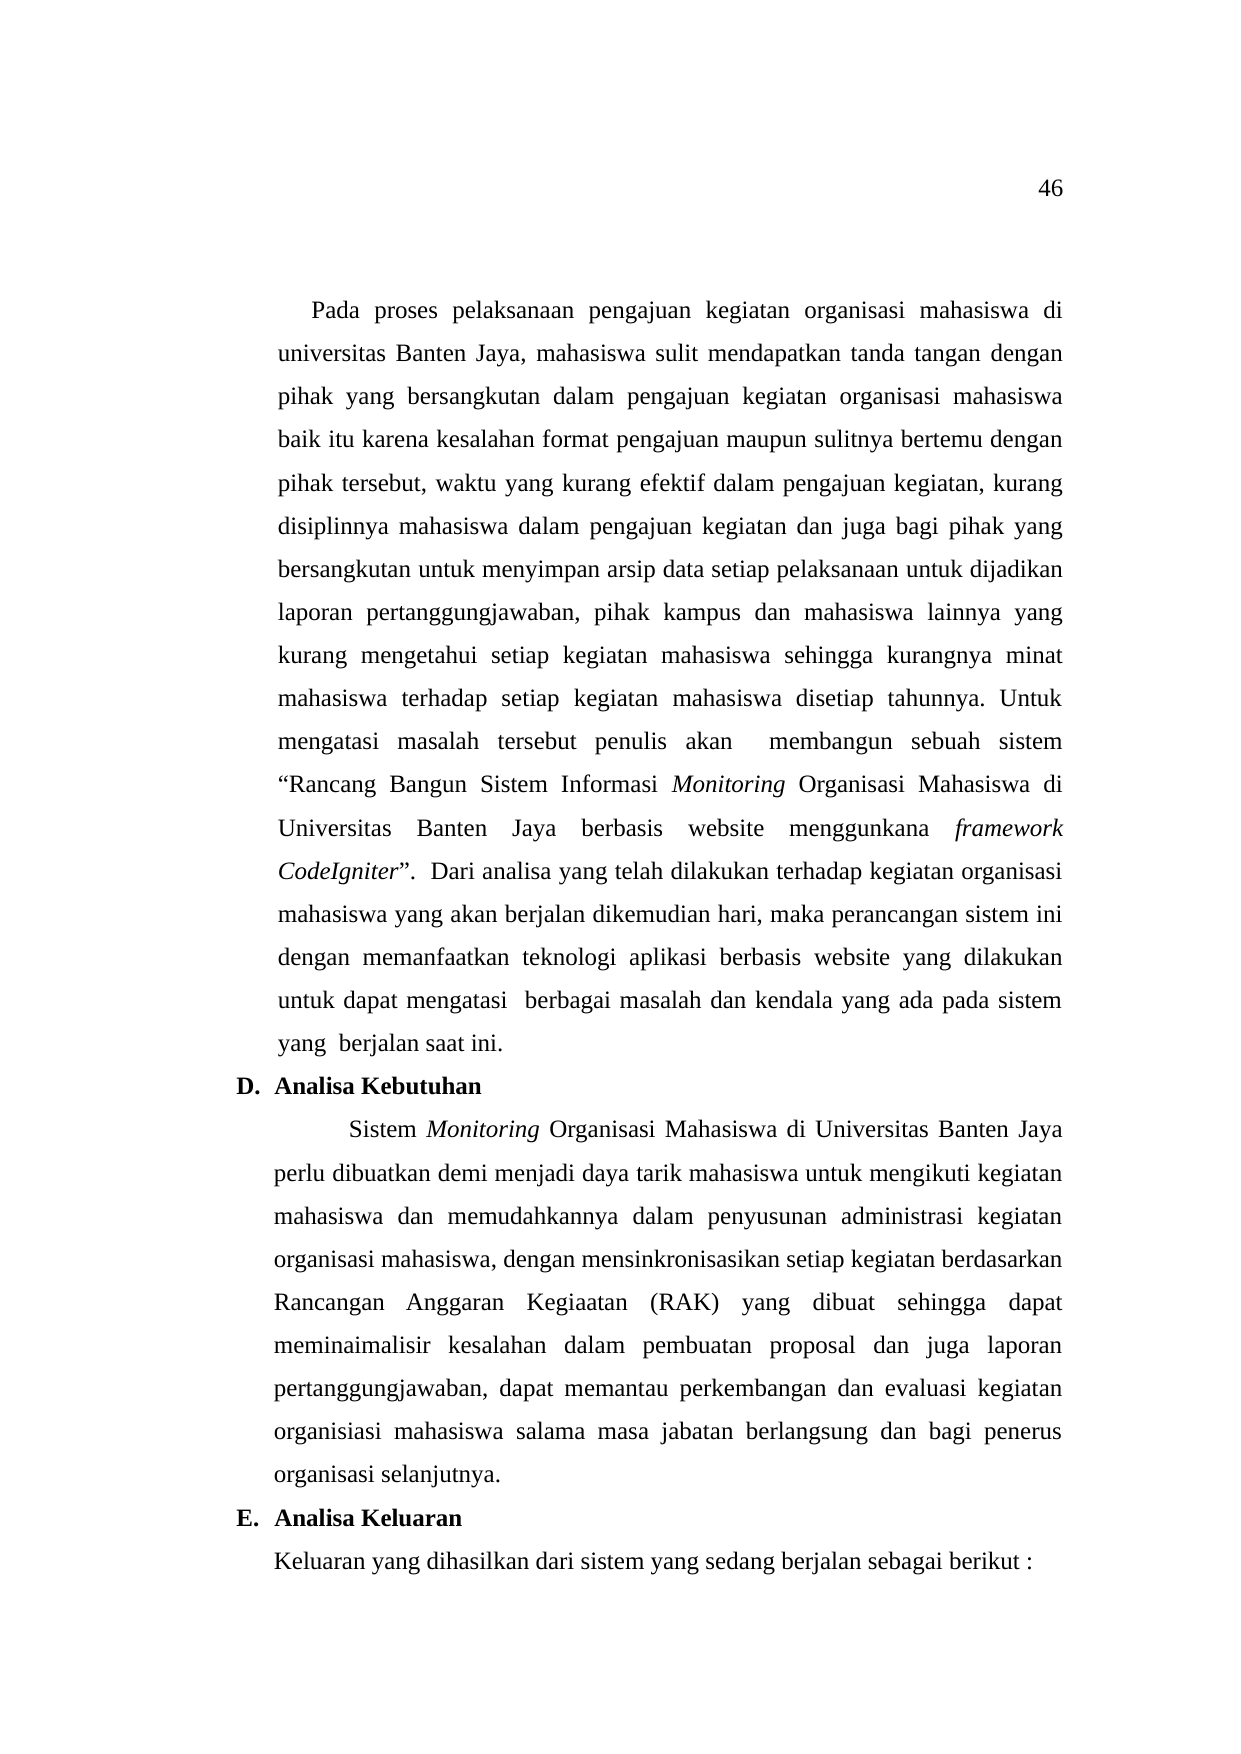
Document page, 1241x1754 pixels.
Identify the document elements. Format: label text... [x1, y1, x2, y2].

list Analisa Keluaran [236, 1503, 1063, 1531]
text Pada proses pelaksanaan pengajuan kegiatan organisasi mahasiswa di universitas Banten Jaya, mahasiswa sulit mendapatkan tanda tangan dengan pihak yang bersangkutan dalam pengajuan kegiatan organisasi mahasiswa baik itu karena kesalahan format pengajuan maupun sulitnya bertemu dengan pihak tersebut, waktu yang kurang efektif dalam pengajuan kegiatan, kurang disiplinnya mahasiswa dalam pengajuan kegiatan dan juga bagi pihak yang bersangkutan untuk menyimpan arsip data setiap pelaksanaan untuk dijadikan laporan pertanggungjawaban, pihak kampus dan mahasiswa lainnya yang kurang mengetahui setiap kegiatan mahasiswa sehingga kurangnya minat mahasiswa terhadap setiap kegiatan mahasiswa disetiap tahunnya. Untuk mengatasi masalah tersebut penulis akan membangun sebuah sistem “Rancang Bangun Sistem Informasi Monitoring Organisasi Mahasiswa di Universitas Banten Jaya berbasis website menggunkana framework CodeIgniter”. Dari analisa yang telah dilakukan terhadap kegiatan organisasi mahasiswa yang akan berjalan dikemudian hari, maka perancangan sistem ini dengan memanfaatkan teknologi aplikasi berbasis website yang dilakukan untuk dapat mengatasi berbagai masalah dan kendala yang ada pada sistem yang berjalan saat ini. [278, 295, 1063, 1057]
text Sistem Monitoring Organisasi Mahasiswa di Universitas Banten Jaya perlu dibuatkan demi menjadi daya tarik mahasiswa untuk mengikuti kegiatan mahasiswa dan memudahkannya dalam penyusunan administrasi kegiatan organisasi mahasiswa, dengan mensinkronisasikan setiap kegiatan berdasarkan Rancangan Anggaran Kegiaatan (RAK) yang dibuat sehingga dapat meminaimalisir kesalahan dalam pembuatan proposal dan juga laporan pertanggungjawaban, dapat memantau perkembangan dan evaluasi kegiatan organisiasi mahasiswa salama masa jabatan berlangsung dan bagi penerus organisasi selanjutnya. [274, 1114, 1063, 1488]
text Keluaran yang dihasilkan dari sistem yang sedang berjalan sebagai berikut : [274, 1546, 1063, 1574]
list Analisa Kebutuhan [236, 1071, 1063, 1100]
